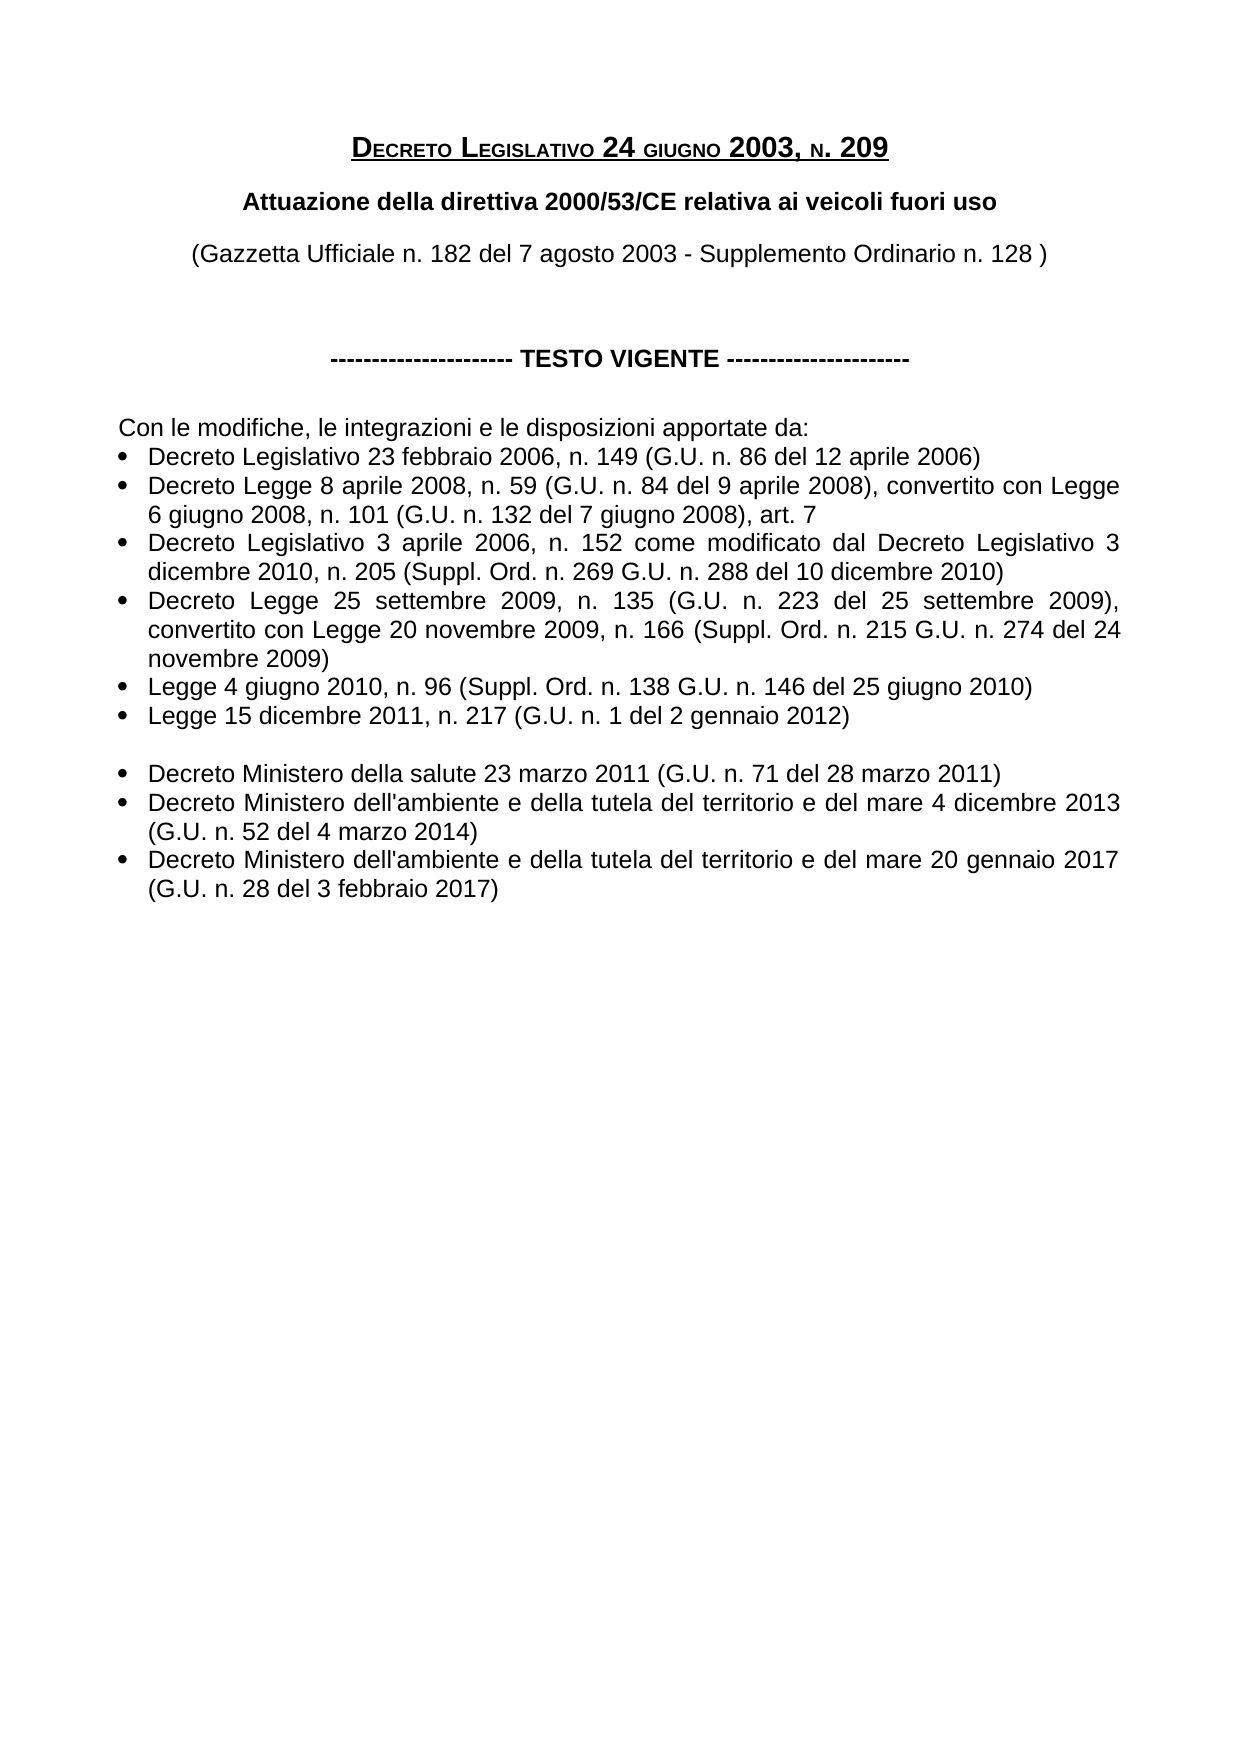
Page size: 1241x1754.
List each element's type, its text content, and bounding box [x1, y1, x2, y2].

text  Decreto Ministero della salute 23 marzo 2011 (G.U. n. 71 del 28 marzo 2011) [118, 759, 1122, 788]
text Decreto Legislativo 24 giugno 2003, n. 209 [118, 130, 1122, 163]
text  Legge 15 dicembre 2011, n. 217 (G.U. n. 1 del 2 gennaio 2012) [118, 701, 1122, 730]
text ---------------------- TESTO VIGENTE ---------------------- [118, 344, 1122, 373]
text Con le modifiche, le integrazioni e le disposizioni apportate da: [118, 413, 1122, 442]
text  Decreto Legislativo 3 aprile 2006, n. 152 come modificato dal Decreto Legislativo 3 dicembre 2010, n. 205 (Suppl. Ord. n. 269 G.U. n. 288 del 10 dicembre 2010) [118, 528, 1122, 586]
text  Legge 4 giugno 2010, n. 96 (Suppl. Ord. n. 138 G.U. n. 146 del 25 giugno 2010) [118, 672, 1122, 701]
text  Decreto Legislativo 23 febbraio 2006, n. 149 (G.U. n. 86 del 12 aprile 2006) [118, 442, 1122, 471]
text Attuazione della direttiva 2000/53/CE relativa ai veicoli fuori uso [118, 187, 1122, 216]
text (Gazzetta Ufficiale n. 182 del 7 agosto 2003 - Supplemento Ordinario n. 128 ) [118, 239, 1122, 268]
text  Decreto Legge 8 aprile 2008, n. 59 (G.U. n. 84 del 9 aprile 2008), convertito con Legge 6 giugno 2008, n. 101 (G.U. n. 132 del 7 giugno 2008), art. 7 [118, 471, 1122, 528]
text  Decreto Ministero dell'ambiente e della tutela del territorio e del mare 20 gennaio 2017 (G.U. n. 28 del 3 febbraio 2017) [118, 845, 1122, 903]
text  Decreto Ministero dell'ambiente e della tutela del territorio e del mare 4 dicembre 2013 (G.U. n. 52 del 4 marzo 2014) [118, 788, 1122, 845]
text  Decreto Legge 25 settembre 2009, n. 135 (G.U. n. 223 del 25 settembre 2009), convertito con Legge 20 novembre 2009, n. 166 (Suppl. Ord. n. 215 G.U. n. 274 del 24 novembre 2009) [118, 586, 1122, 672]
